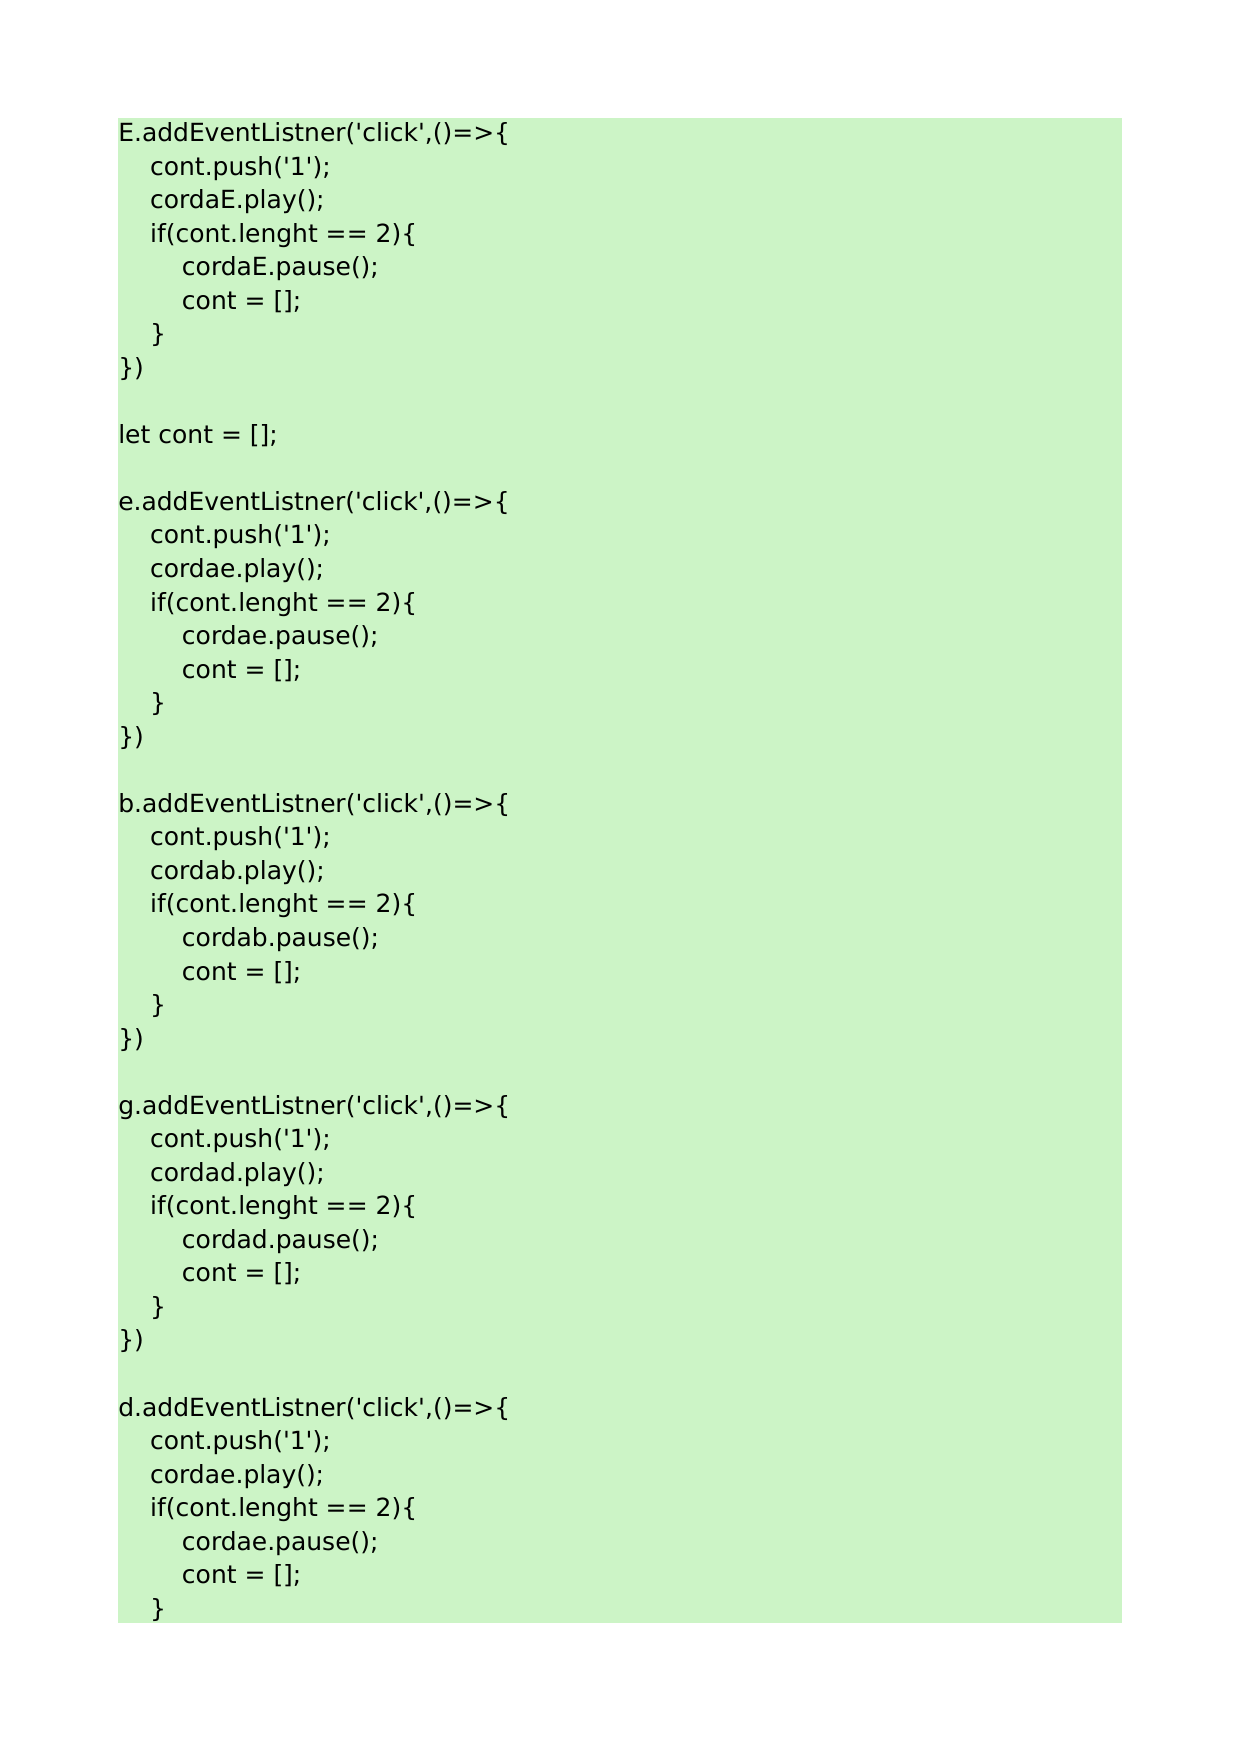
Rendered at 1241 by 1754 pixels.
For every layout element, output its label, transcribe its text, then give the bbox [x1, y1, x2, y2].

text cordae.pause(); [118, 621, 1122, 650]
text cont.push('1'); [118, 1426, 1122, 1455]
text if(cont.lenght == 2){ [118, 219, 1122, 248]
text if(cont.lenght == 2){ [118, 1493, 1122, 1522]
text cordab.pause(); [118, 923, 1122, 952]
text } [118, 688, 1122, 717]
text b.addEventListner('click',()=>{ [118, 789, 1122, 818]
text g.addEventListner('click',()=>{ [118, 1091, 1122, 1120]
text } [118, 319, 1122, 348]
text cont.push('1'); [118, 822, 1122, 852]
text }) [118, 1326, 1122, 1355]
text cont = []; [118, 1258, 1122, 1288]
text cordab.play(); [118, 856, 1122, 885]
text }) [118, 353, 1122, 382]
text cont = []; [118, 1560, 1122, 1589]
text cont = []; [118, 957, 1122, 986]
text cordad.pause(); [118, 1225, 1122, 1254]
text let cont = []; [118, 420, 1122, 449]
text cordae.play(); [118, 554, 1122, 583]
text cordae.play(); [118, 1460, 1122, 1489]
text cont.push('1'); [118, 521, 1122, 550]
text }) [118, 1024, 1122, 1053]
text cont = []; [118, 655, 1122, 684]
text cont.push('1'); [118, 1124, 1122, 1153]
text }) [118, 722, 1122, 751]
text cordaE.pause(); [118, 252, 1122, 281]
text cont = []; [118, 286, 1122, 315]
text cont.push('1'); [118, 152, 1122, 181]
text cordaE.play(); [118, 185, 1122, 214]
text if(cont.lenght == 2){ [118, 588, 1122, 617]
text d.addEventListner('click',()=>{ [118, 1393, 1122, 1422]
text } [118, 1594, 1122, 1623]
text E.addEventListner('click',()=>{ [118, 118, 1122, 147]
text } [118, 1292, 1122, 1321]
text if(cont.lenght == 2){ [118, 889, 1122, 919]
text cordad.play(); [118, 1158, 1122, 1187]
text } [118, 990, 1122, 1019]
text cordae.pause(); [118, 1527, 1122, 1556]
text if(cont.lenght == 2){ [118, 1191, 1122, 1221]
text e.addEventListner('click',()=>{ [118, 487, 1122, 516]
